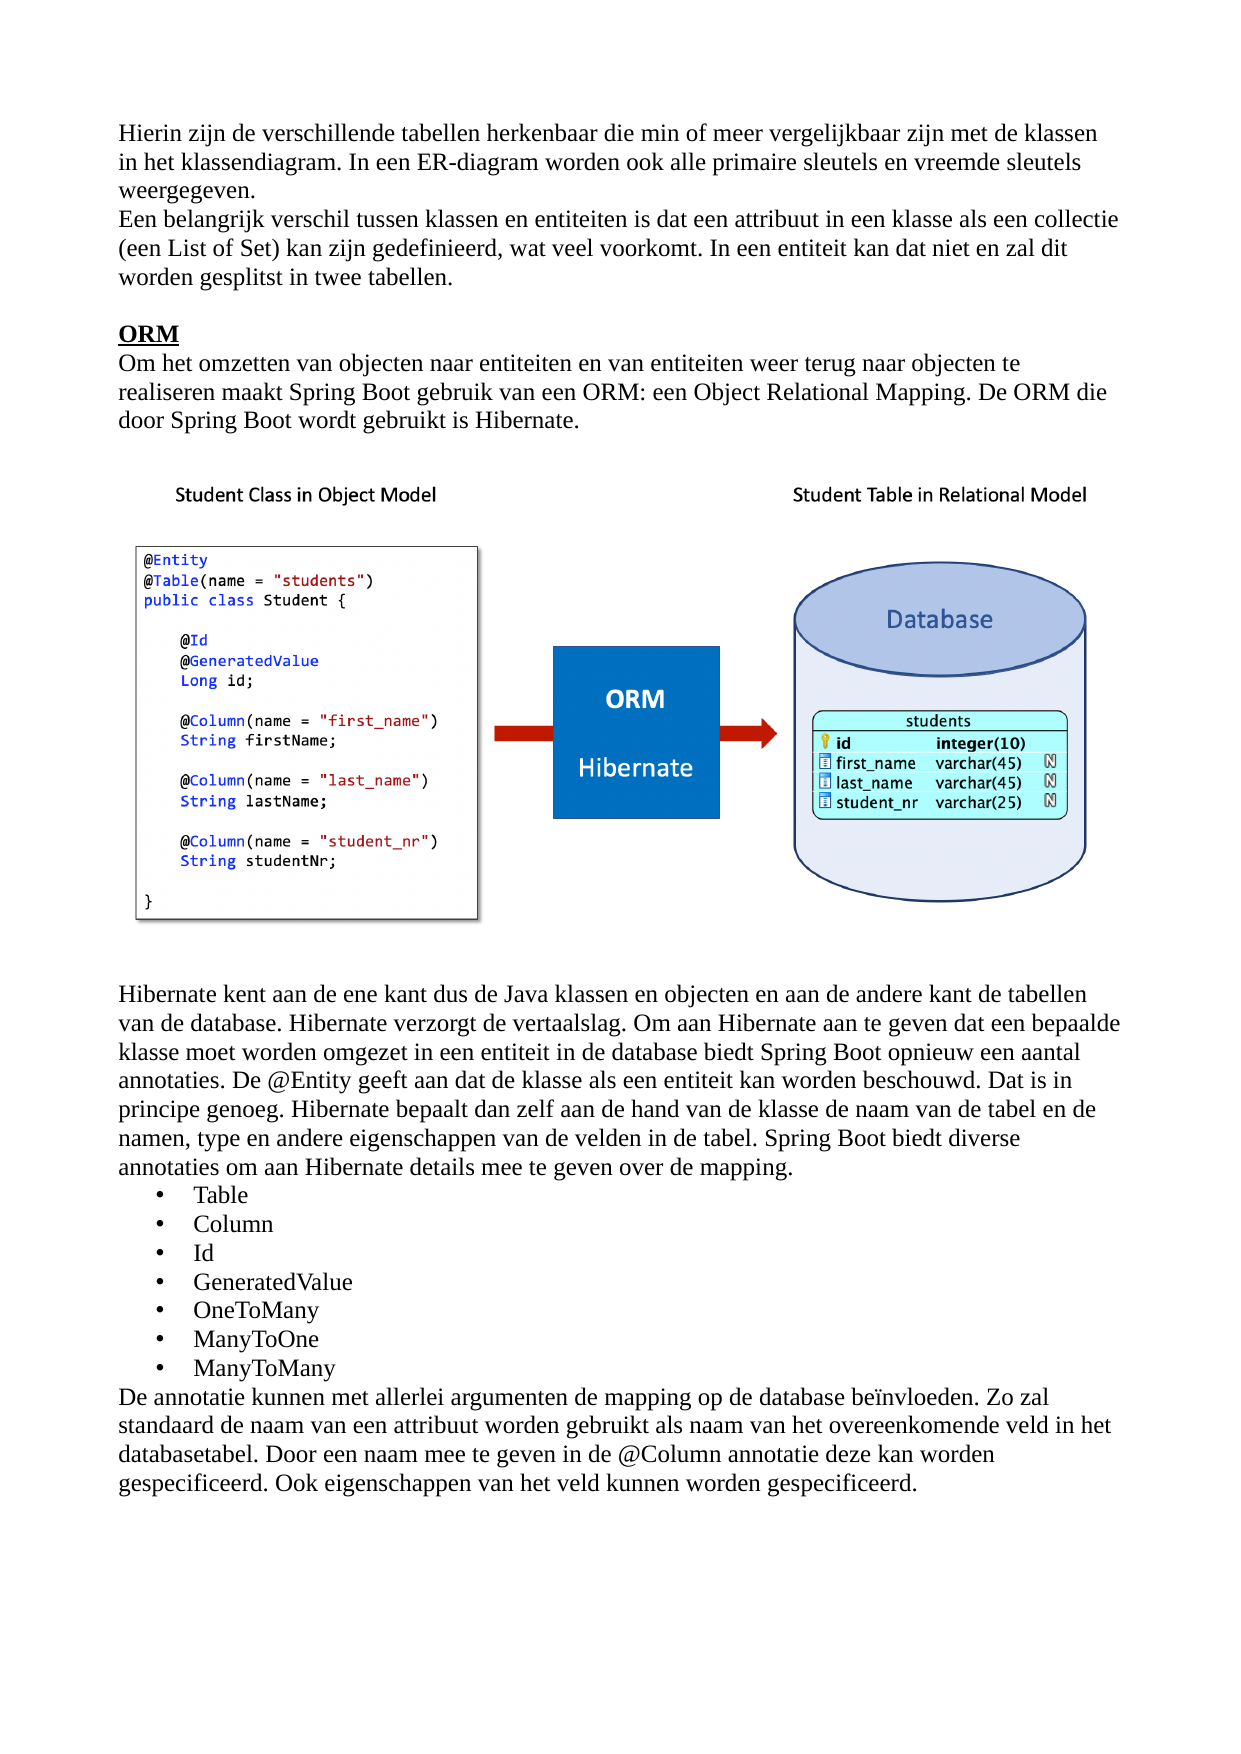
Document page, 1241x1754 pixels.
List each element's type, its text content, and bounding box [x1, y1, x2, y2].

picture [105, 446, 1110, 951]
text Om het omzetten van objecten naar entiteiten en van entiteiten weer terug naar objecten te realiseren maakt Spring Boot gebruik van een ORM: een Object Relational Mapping. De ORM die door Spring Boot wordt gebruikt is Hibernate. [118, 348, 1122, 434]
text De annotatie kunnen met allerlei argumenten de mapping op de database beïnvloeden. Zo zal standaard de naam van een attribuut worden gebruikt als naam van het overeenkomende veld in het databasetabel. Door een naam mee te geven in de @Column annotatie deze kan worden gespecificeerd. Ook eigenschappen van het veld kunnen worden gespecificeerd. [118, 1382, 1122, 1497]
text ORM [118, 319, 1122, 348]
list Id [156, 1238, 1122, 1267]
text Hibernate kent aan de ene kant dus de Java klassen en objecten en aan de andere kant de tabellen van de database. Hibernate verzorgt de vertaalslag. Om aan Hibernate aan te geven dat een bepaalde klasse moet worden omgezet in een entiteit in de database biedt Spring Boot opnieuw een aantal annotaties. De @Entity geeft aan dat de klasse als een entiteit kan worden beschouwd. Dat is in principe genoeg. Hibernate bepaalt dan zelf aan de hand van de klasse de naam van de tabel en de namen, type en andere eigenschappen van de velden in de tabel. Spring Boot biedt diverse annotaties om aan Hibernate details mee te geven over de mapping. [118, 979, 1122, 1180]
list GeneratedValue [156, 1267, 1122, 1295]
list OneToMany [156, 1295, 1122, 1324]
text Een belangrijk verschil tussen klassen en entiteiten is dat een attribuut in een klasse als een collectie (een List of Set) kan zijn gedefinieerd, wat veel voorkomt. In een entiteit kan dat niet en zal dit worden gesplitst in twee tabellen. [118, 204, 1122, 291]
list ManyToMany [156, 1353, 1122, 1382]
list ManyToOne [156, 1324, 1122, 1353]
list Column [156, 1209, 1122, 1238]
list Table [156, 1180, 1122, 1209]
text Hierin zijn de verschillende tabellen herkenbaar die min of meer vergelijkbaar zijn met de klassen in het klassendiagram. In een ER-diagram worden ook alle primaire sleutels en vreemde sleutels weergegeven. [118, 118, 1122, 204]
